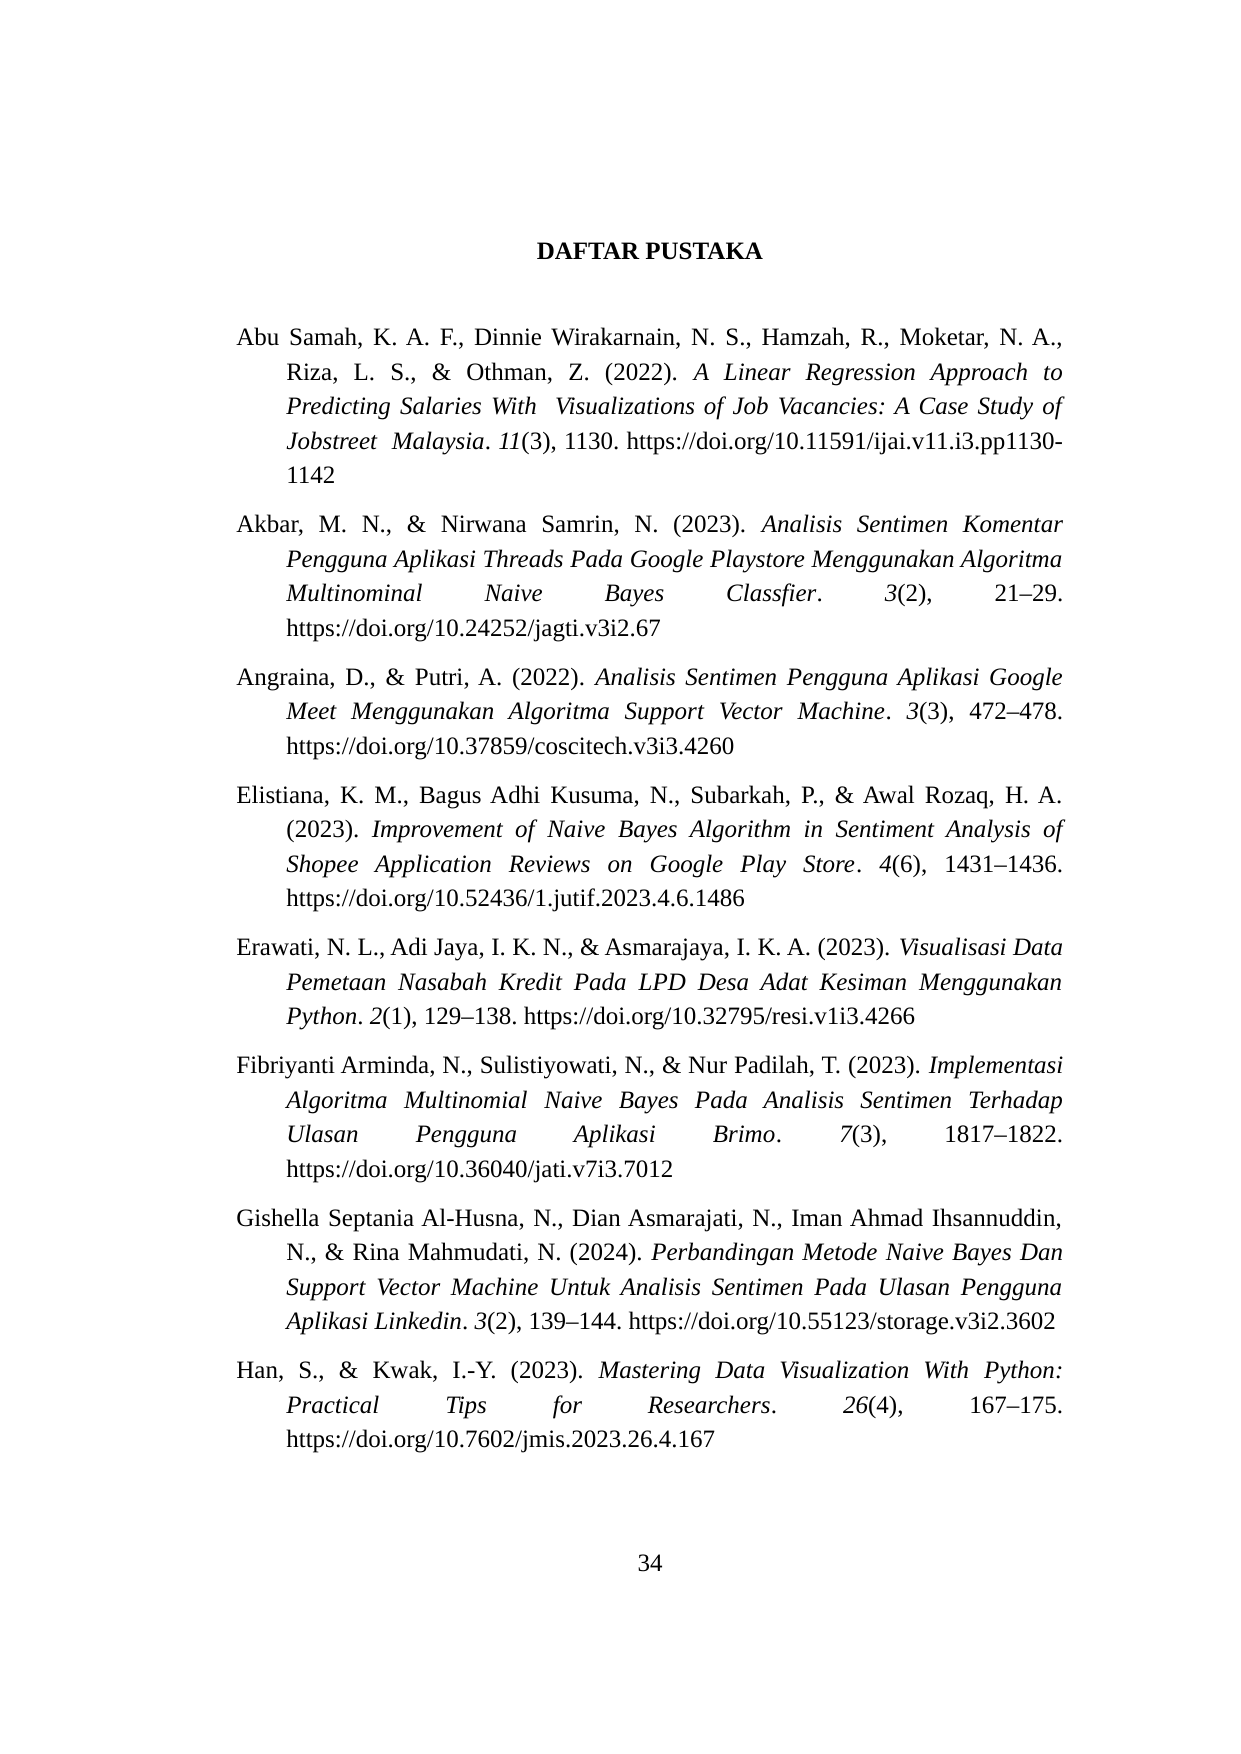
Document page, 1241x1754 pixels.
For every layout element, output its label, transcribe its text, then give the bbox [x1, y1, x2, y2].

text Elistiana, K. M., Bagus Adhi Kusuma, N., Subarkah, P., & Awal Rozaq, H. A. (2023). Improvement of Naive Bayes Algorithm in Sentiment Analysis of Shopee Application Reviews on Google Play Store. 4(6), 1431–1436. https://doi.org/10.52436/1.jutif.2023.4.6.1486 [236, 780, 1063, 912]
text Akbar, M. N., & Nirwana Samrin, N. (2023). Analisis Sentimen Komentar Pengguna Aplikasi Threads Pada Google Playstore Menggunakan Algoritma Multinominal Naive Bayes Classfier. 3(2), 21–29. https://doi.org/10.24252/jagti.v3i2.67 [236, 509, 1063, 642]
text Fibriyanti Arminda, N., Sulistiyowati, N., & Nur Padilah, T. (2023). Implementasi Algoritma Multinomial Naive Bayes Pada Analisis Sentimen Terhadap Ulasan Pengguna Aplikasi Brimo. 7(3), 1817–1822. https://doi.org/10.36040/jati.v7i3.7012 [236, 1051, 1063, 1183]
text Angraina, D., & Putri, A. (2022). Analisis Sentimen Pengguna Aplikasi Google Meet Menggunakan Algoritma Support Vector Machine. 3(3), 472–478. https://doi.org/10.37859/coscitech.v3i3.4260 [236, 662, 1063, 760]
text DAFTAR PUSTAKA [236, 236, 1063, 265]
text Erawati, N. L., Adi Jaya, I. K. N., & Asmarajaya, I. K. A. (2023). Visualisasi Data Pemetaan Nasabah Kredit Pada LPD Desa Adat Kesiman Menggunakan Python. 2(1), 129–138. https://doi.org/10.32795/resi.v1i3.4266 [236, 932, 1063, 1030]
text Abu Samah, K. A. F., Dinnie Wirakarnain, N. S., Hamzah, R., Moketar, N. A., Riza, L. S., & Othman, Z. (2022). A Linear Regression Approach to Predicting Salaries With Visualizations of Job Vacancies: A Case Study of Jobstreet Malaysia. 11(3), 1130. https://doi.org/10.11591/ijai.v11.i3.pp1130-1142 [236, 322, 1063, 489]
text Gishella Septania Al-Husna, N., Dian Asmarajati, N., Iman Ahmad Ihsannuddin, N., & Rina Mahmudati, N. (2024). Perbandingan Metode Naive Bayes Dan Support Vector Machine Untuk Analisis Sentimen Pada Ulasan Pengguna Aplikasi Linkedin. 3(2), 139–144. https://doi.org/10.55123/storage.v3i2.3602 [236, 1203, 1063, 1335]
text Han, S., & Kwak, I.-Y. (2023). Mastering Data Visualization With Python: Practical Tips for Researchers. 26(4), 167–175. https://doi.org/10.7602/jmis.2023.26.4.167 [236, 1356, 1063, 1453]
